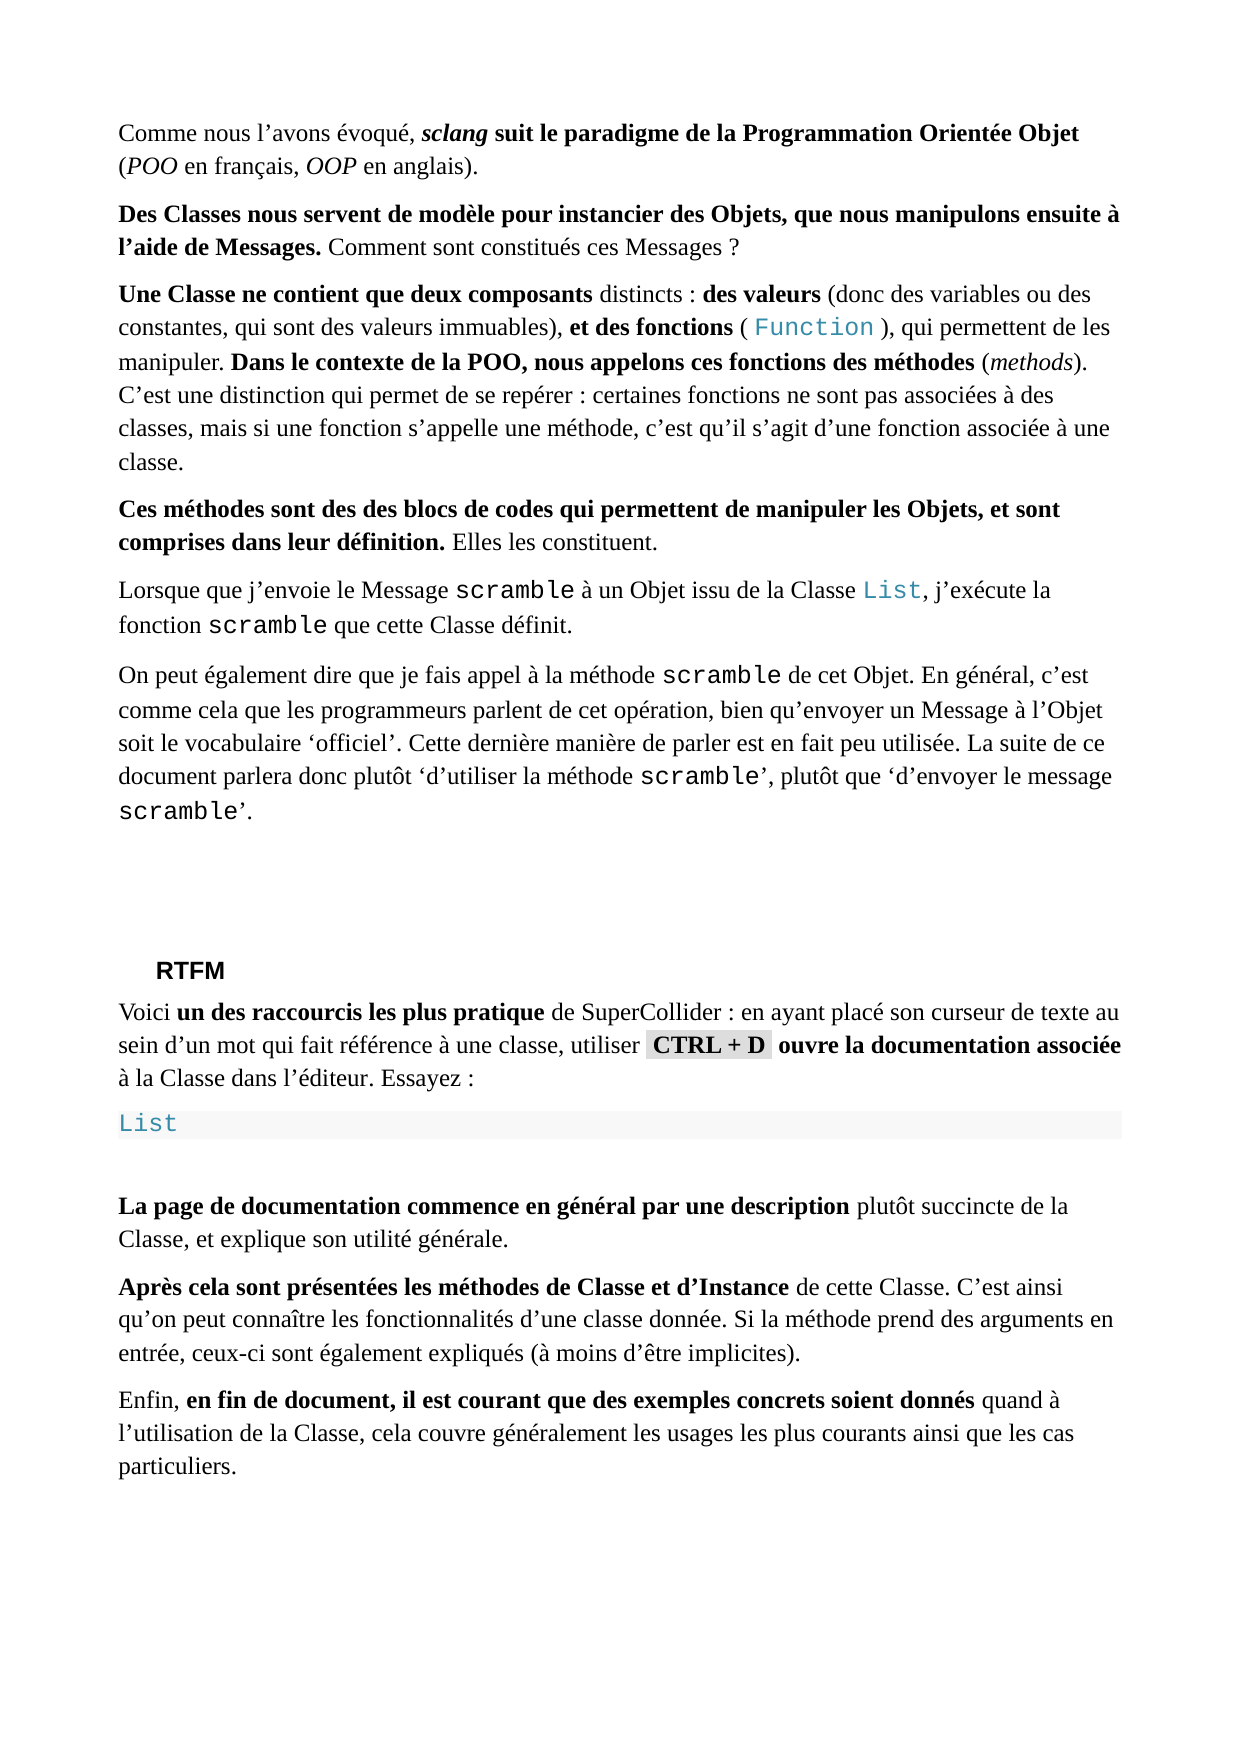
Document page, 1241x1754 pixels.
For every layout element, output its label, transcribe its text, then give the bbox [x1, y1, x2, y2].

subtitle RTFM [156, 956, 1122, 985]
text Enfin, en fin de document, il est courant que des exemples concrets soient donnés quand à l’utilisation de la Classe, cela couvre généralement les usages les plus courants ainsi que les cas particuliers. [118, 1385, 1122, 1480]
text Des Classes nous servent de modèle pour instancier des Objets, que nous manipulons ensuite à l’aide de Messages. Comment sont constitués ces Messages ? [118, 199, 1122, 261]
text List [118, 1111, 1122, 1139]
text Ces méthodes sont des des blocs de codes qui permettent de manipuler les Objets, et sont comprises dans leur définition. Elles les constituent. [118, 494, 1122, 556]
text Voici un des raccourcis les plus pratique de SuperCollider : en ayant placé son curseur de texte au sein d’un mot qui fait référence à une classe, utiliser CTRL + D ouvre la documentation associée à la Classe dans l’éditeur. Essayez : [118, 997, 1122, 1092]
text On peut également dire que je fais appel à la méthode scramble de cet Objet. En général, c’est comme cela que les programmeurs parlent de cet opération, bien qu’envoyer un Message à l’Objet soit le vocabulaire ‘officiel’. Cette dernière manière de parler est en fait peu utilisée. La suite de ce document parlera donc plutôt ‘d’utiliser la méthode scramble’, plutôt que ‘d’envoyer le message scramble’. [118, 660, 1122, 827]
text Lorsque que j’envoie le Message scramble à un Objet issu de la Classe List, j’exécute la fonction scramble que cette Classe définit. [118, 575, 1122, 641]
text Comme nous l’avons évoqué, sclang suit le paradigme de la Programmation Orientée Objet (POO en français, OOP en anglais). [118, 118, 1122, 180]
text La page de documentation commence en général par une description plutôt succincte de la Classe, et explique son utilité générale. [118, 1191, 1122, 1253]
text Une Classe ne contient que deux composants distincts : des valeurs (donc des variables ou des constantes, qui sont des valeurs immuables), et des fonctions ( Function ), qui permettent de les manipuler. Dans le contexte de la POO, nous appelons ces fonctions des méthodes (methods). C’est une distinction qui permet de se repérer : certaines fonctions ne sont pas associées à des classes, mais si une fonction s’appelle une méthode, c’est qu’il s’agit d’une fonction associée à une classe. [118, 279, 1122, 475]
text Après cela sont présentées les méthodes de Classe et d’Instance de cette Classe. C’est ainsi qu’on peut connaître les fonctionnalités d’une classe donnée. Si la méthode prend des arguments en entrée, ceux-ci sont également expliqués (à moins d’être implicites). [118, 1272, 1122, 1366]
